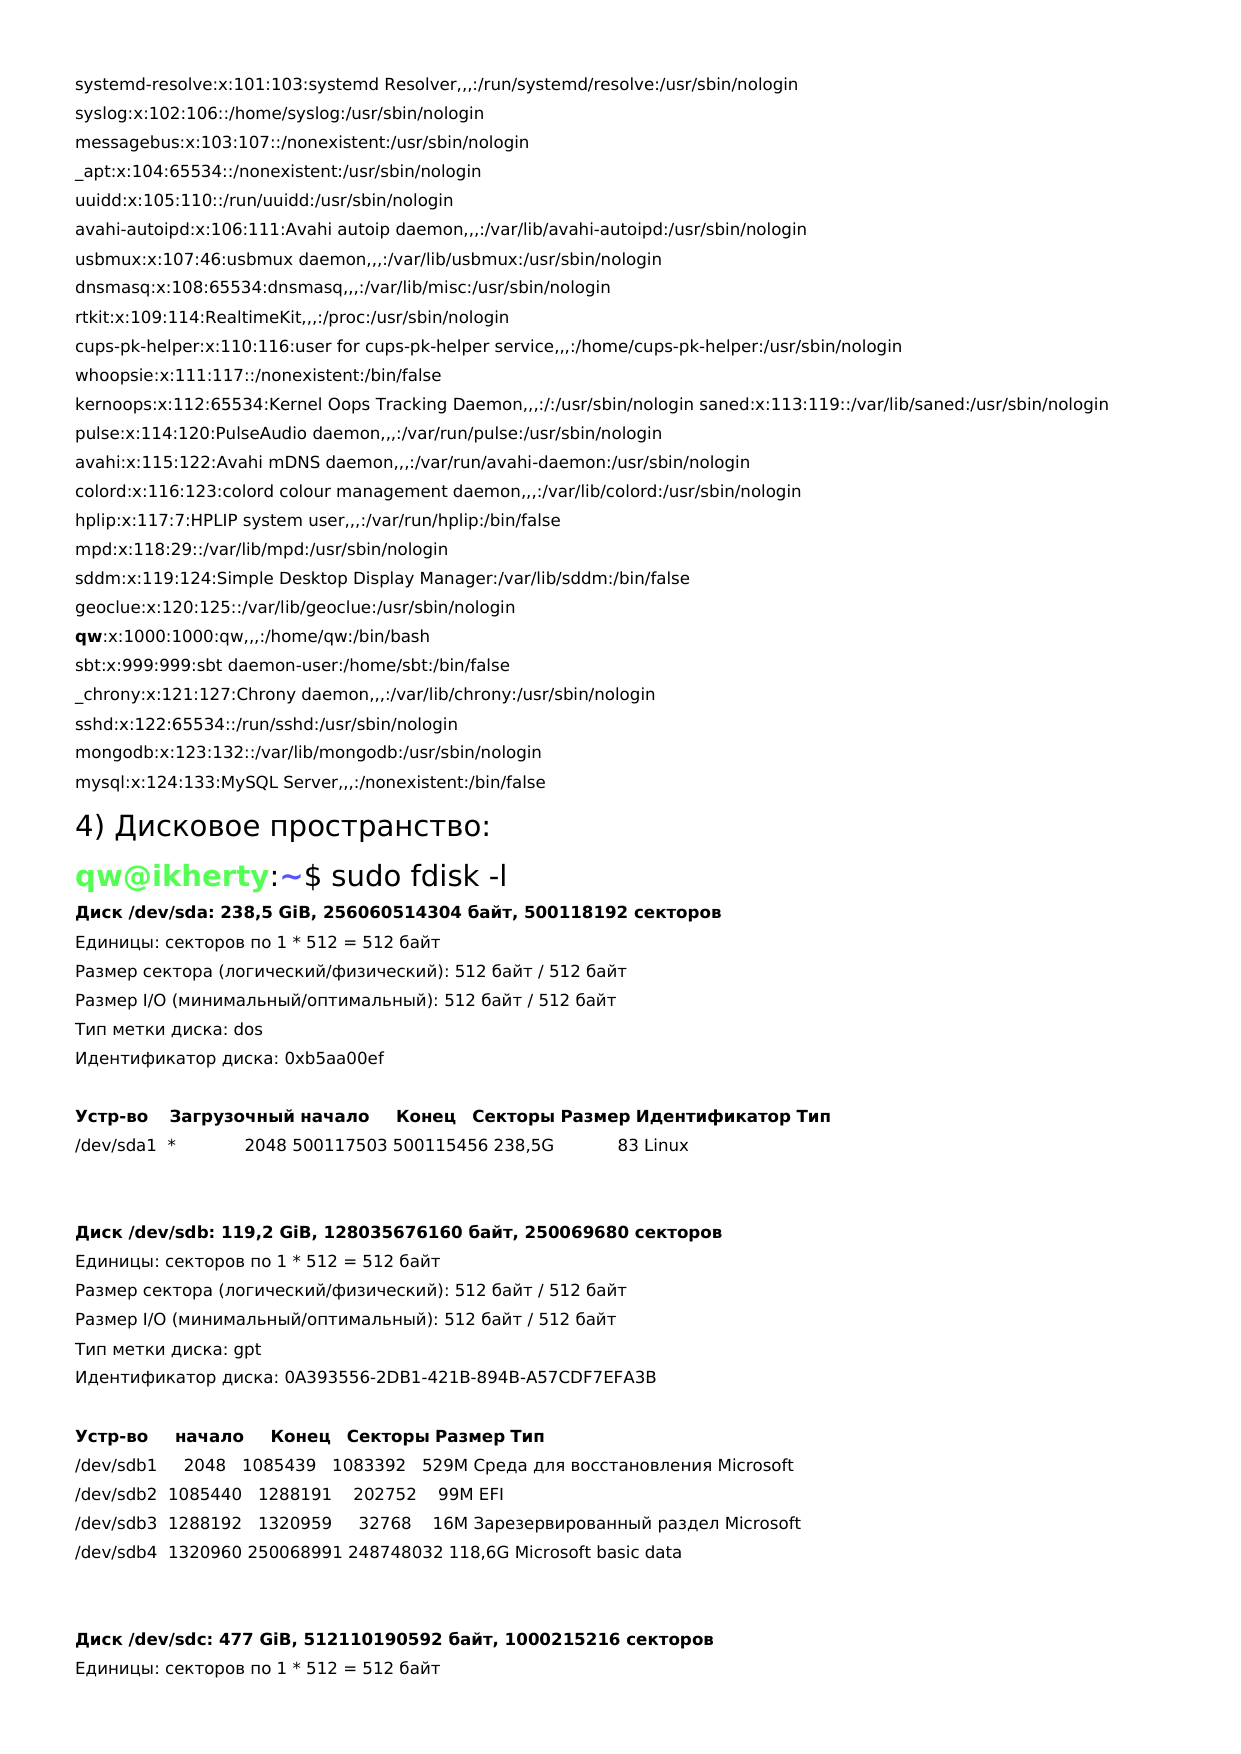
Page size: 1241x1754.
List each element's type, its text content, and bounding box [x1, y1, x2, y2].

text systemd-resolve:x:101:103:systemd Resolver,,,:/run/systemd/resolve:/usr/sbin/nologin syslog:x:102:106::/home/syslog:/usr/sbin/nologin messagebus:x:103:107::/nonexistent:/usr/sbin/nologin _apt:x:104:65534::/nonexistent:/usr/sbin/nologin uuidd:x:105:110::/run/uuidd:/usr/sbin/nologin avahi-autoipd:x:106:111:Avahi autoip daemon,,,:/var/lib/avahi-autoipd:/usr/sbin/nologin usbmux:x:107:46:usbmux daemon,,,:/var/lib/usbmux:/usr/sbin/nologin dnsmasq:x:108:65534:dnsmasq,,,:/var/lib/misc:/usr/sbin/nologin rtkit:x:109:114:RealtimeKit,,,:/proc:/usr/sbin/nologin cups-pk-helper:x:110:116:user for cups-pk-helper service,,,:/home/cups-pk-helper:/usr/sbin/nologin whoopsie:x:111:117::/nonexistent:/bin/false kernoops:x:112:65534:Kernel Oops Tracking Daemon,,,:/:/usr/sbin/nologin saned:x:113:119::/var/lib/saned:/usr/sbin/nologin pulse:x:114:120:PulseAudio daemon,,,:/var/run/pulse:/usr/sbin/nologin avahi:x:115:122:Avahi mDNS daemon,,,:/var/run/avahi-daemon:/usr/sbin/nologin colord:x:116:123:colord colour management daemon,,,:/var/lib/colord:/usr/sbin/nologin hplip:x:117:7:HPLIP system user,,,:/var/run/hplip:/bin/false mpd:x:118:29::/var/lib/mpd:/usr/sbin/nologin sddm:x:119:124:Simple Desktop Display Manager:/var/lib/sddm:/bin/false geoclue:x:120:125::/var/lib/geoclue:/usr/sbin/nologin qw:x:1000:1000:qw,,,:/home/qw:/bin/bash sbt:x:999:999:sbt daemon-user:/home/sbt:/bin/false _chrony:x:121:127:Chrony daemon,,,:/var/lib/chrony:/usr/sbin/nologin sshd:x:122:65534::/run/sshd:/usr/sbin/nologin mongodb:x:123:132::/var/lib/mongodb:/usr/sbin/nologin mysql:x:124:133:MySQL Server,,,:/nonexistent:/bin/false 4) Дисковое пространство: [75, 75, 1165, 843]
text qw@ikherty:~$ sudo fdisk -l Диск /dev/sda: 238,5 GiB, 256060514304 байт, 500118192 секторов Единицы: секторов по 1 * 512 = 512 байт Размер сектора (логический/физический): 512 байт / 512 байт Размер I/O (минимальный/оптимальный): 512 байт / 512 байт Тип метки диска: dos Идентификатор диска: 0xb5aa00ef Устр-во Загрузочный начало Конец Секторы Размер Идентификатор Тип /dev/sda1 * 2048 500117503 500115456 238,5G 83 Linux Диск /dev/sdb: 119,2 GiB, 128035676160 байт, 250069680 секторов Единицы: секторов по 1 * 512 = 512 байт Размер сектора (логический/физический): 512 байт / 512 байт Размер I/O (минимальный/оптимальный): 512 байт / 512 байт Тип метки диска: gpt Идентификатор диска: 0A393556-2DB1-421B-894B-A57CDF7EFA3B Устр-во начало Конец Секторы Размер Тип /dev/sdb1 2048 1085439 1083392 529M Среда для восстановления Microsoft /dev/sdb2 1085440 1288191 202752 99M EFI /dev/sdb3 1288192 1320959 32768 16M Зарезервированный раздел Microsoft /dev/sdb4 1320960 250068991 248748032 118,6G Microsoft basic data Диск /dev/sdc: 477 GiB, 512110190592 байт, 1000215216 секторов Единицы: секторов по 1 * 512 = 512 байт [75, 860, 1165, 1678]
